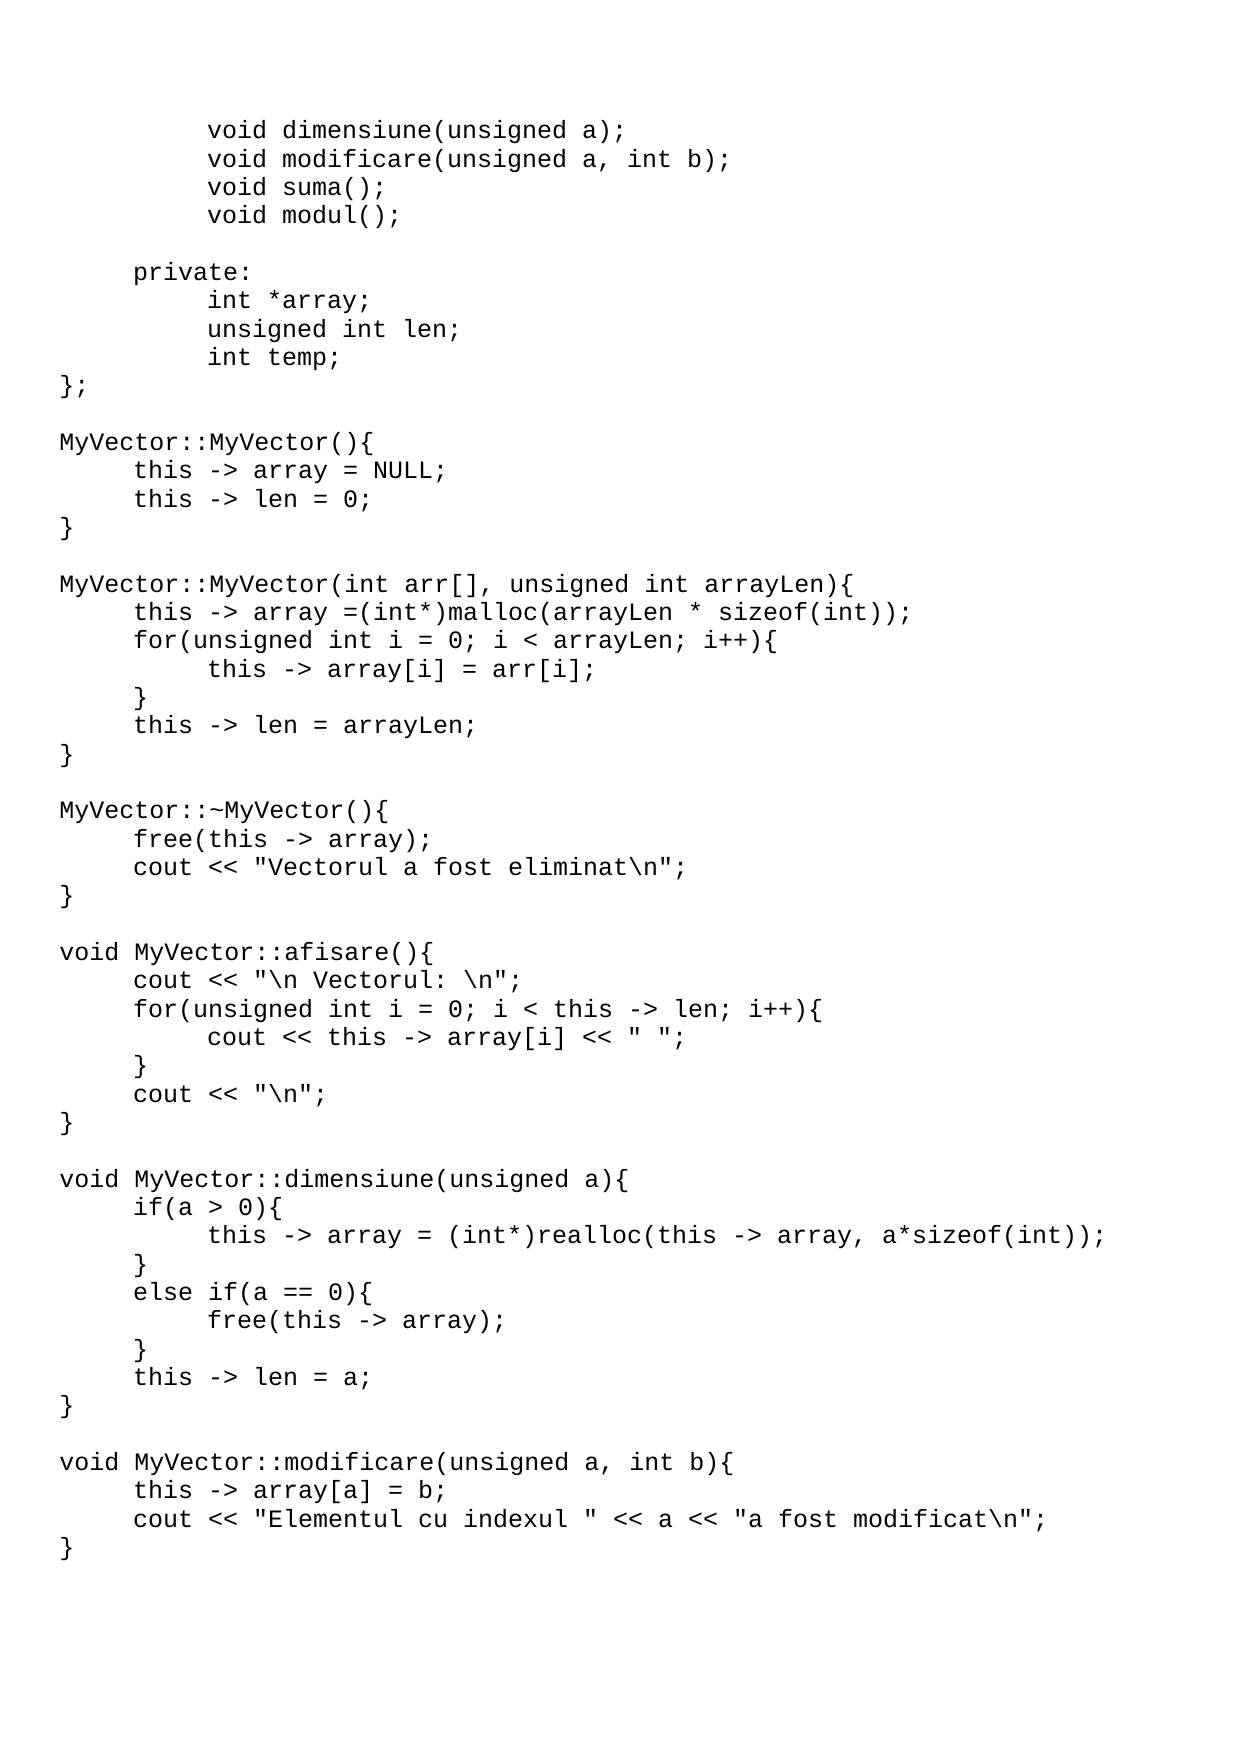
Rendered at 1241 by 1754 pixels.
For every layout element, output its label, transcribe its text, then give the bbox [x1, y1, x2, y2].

text } [59, 741, 1122, 770]
text } [59, 883, 1122, 911]
text this -> array[a] = b; [59, 1478, 1122, 1506]
text for(unsigned int i = 0; i < arrayLen; i++){ [59, 628, 1122, 656]
text } [59, 1535, 1122, 1563]
text free(this -> array); [59, 1308, 1122, 1336]
text MyVector::MyVector(int arr[], unsigned int arrayLen){ [59, 571, 1122, 600]
text int *array; [59, 288, 1122, 316]
text void suma(); [59, 175, 1122, 203]
text this -> len = a; [59, 1365, 1122, 1393]
text for(unsigned int i = 0; i < this -> len; i++){ [59, 996, 1122, 1025]
text this -> array = NULL; [59, 458, 1122, 486]
text cout << this -> array[i] << " "; [59, 1025, 1122, 1053]
text if(a > 0){ [59, 1195, 1122, 1223]
text private: [59, 260, 1122, 288]
text } [59, 515, 1122, 543]
text void MyVector::modificare(unsigned a, int b){ [59, 1450, 1122, 1478]
text void MyVector::afisare(){ [59, 940, 1122, 968]
text } [59, 1053, 1122, 1081]
text unsigned int len; [59, 316, 1122, 345]
text this -> len = 0; [59, 486, 1122, 515]
text cout << "\n"; [59, 1081, 1122, 1110]
text } [59, 685, 1122, 713]
text int temp; [59, 345, 1122, 373]
text } [59, 1251, 1122, 1280]
text MyVector::~MyVector(){ [59, 798, 1122, 826]
text } [59, 1336, 1122, 1365]
text this -> array = (int*)realloc(this -> array, a*sizeof(int)); [59, 1223, 1122, 1251]
text void dimensiune(unsigned a); [59, 118, 1122, 146]
text cout << "\n Vectorul: \n"; [59, 968, 1122, 996]
text }; [59, 373, 1122, 401]
text MyVector::MyVector(){ [59, 430, 1122, 458]
text this -> len = arrayLen; [59, 713, 1122, 741]
text free(this -> array); [59, 826, 1122, 855]
text this -> array[i] = arr[i]; [59, 656, 1122, 685]
text void MyVector::dimensiune(unsigned a){ [59, 1166, 1122, 1195]
text else if(a == 0){ [59, 1280, 1122, 1308]
text void modul(); [59, 203, 1122, 231]
text cout << "Elementul cu indexul " << a << "a fost modificat\n"; [59, 1506, 1122, 1535]
text } [59, 1393, 1122, 1421]
text cout << "Vectorul a fost eliminat\n"; [59, 855, 1122, 883]
text } [59, 1110, 1122, 1138]
text void modificare(unsigned a, int b); [59, 146, 1122, 175]
text this -> array =(int*)malloc(arrayLen * sizeof(int)); [59, 600, 1122, 628]
